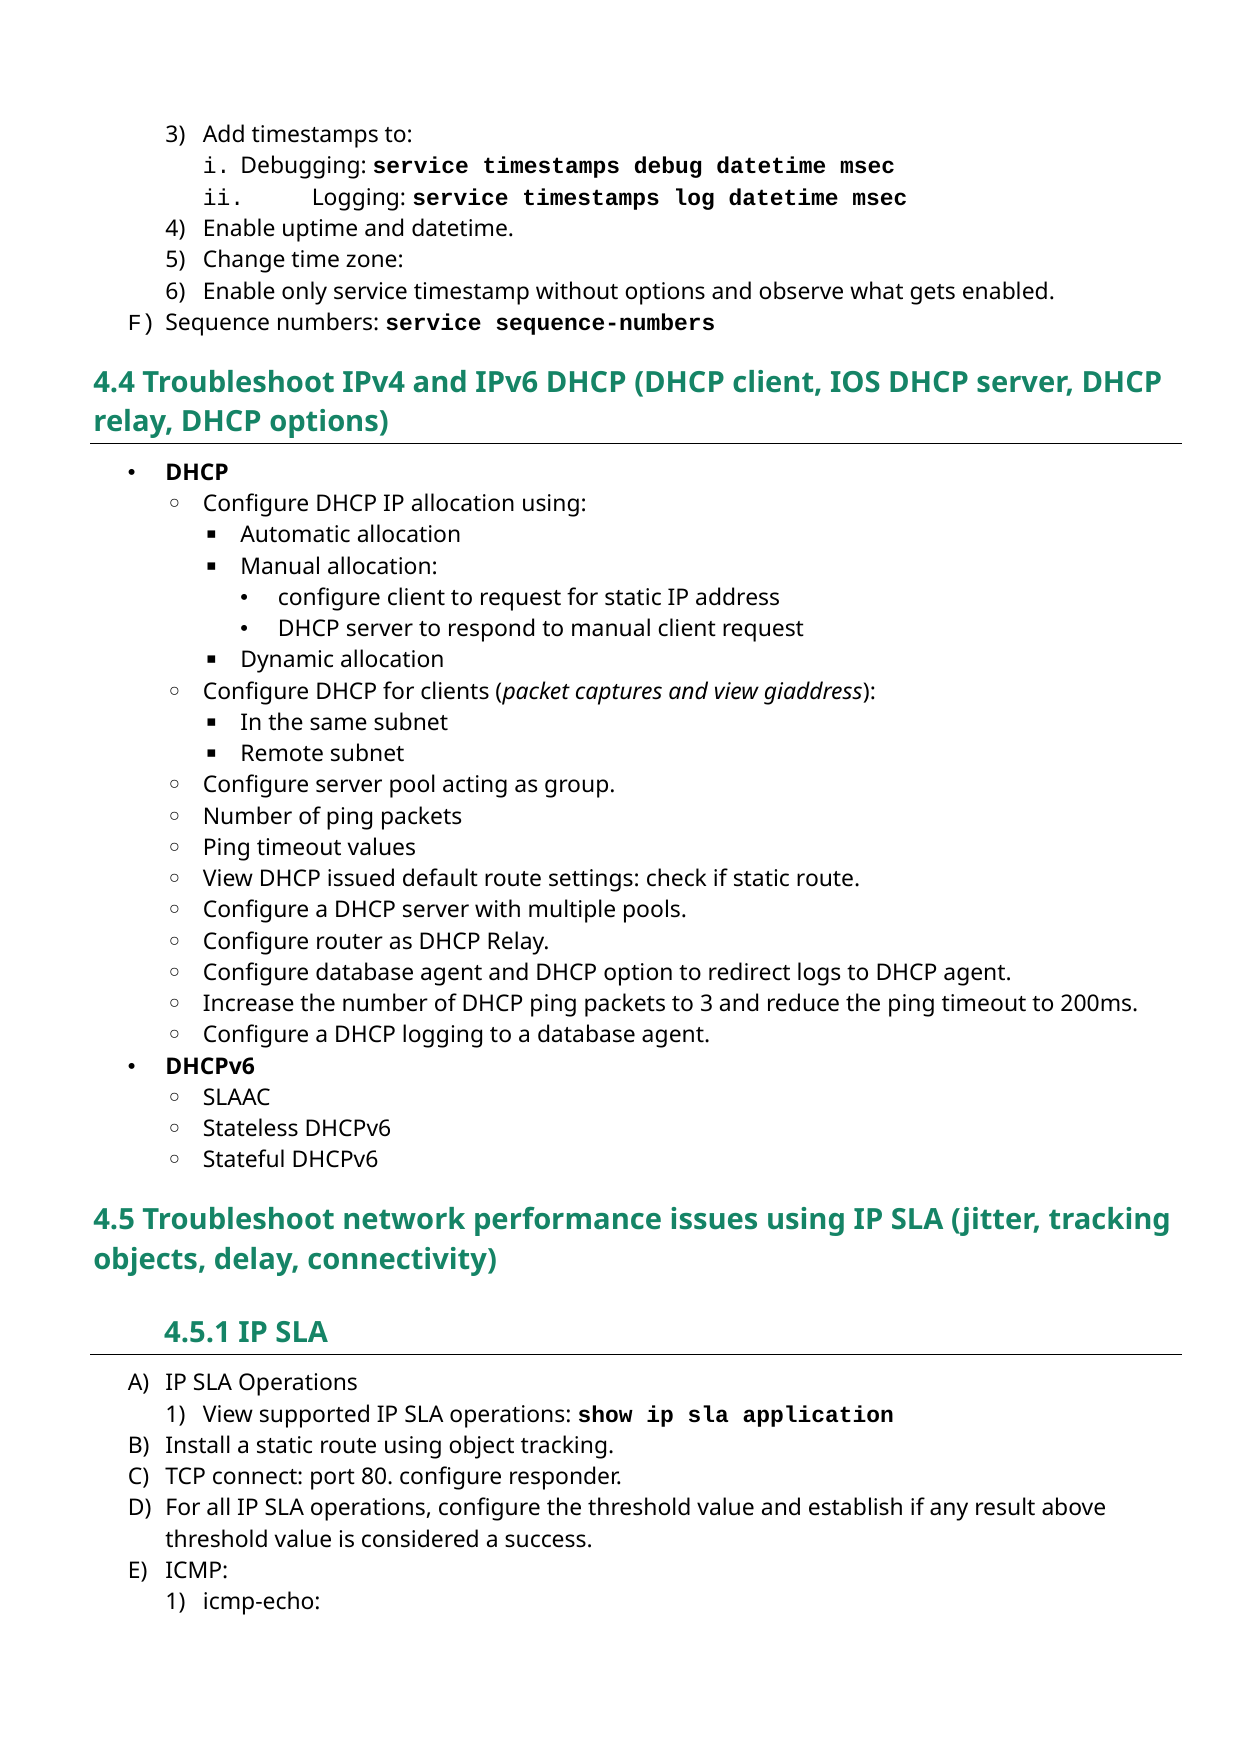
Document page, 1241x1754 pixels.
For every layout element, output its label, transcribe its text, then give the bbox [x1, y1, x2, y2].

list Configure a DHCP logging to a database agent. [165, 1018, 1182, 1049]
list Install a static route using object tracking. [128, 1429, 1182, 1460]
list Manual allocation: [203, 549, 1182, 581]
list Debugging: service timestamps debug datetime msec [203, 149, 1182, 181]
list Add timestamps to: [165, 118, 1182, 149]
list View DHCP issued default route settings: check if static route. [165, 862, 1182, 893]
list DHCPv6 [128, 1049, 1182, 1081]
list SLAAC [165, 1081, 1182, 1112]
list configure client to request for static IP address [240, 581, 1182, 612]
list Configure router as DHCP Relay. [165, 924, 1182, 956]
list Configure DHCP for clients (packet captures and view giaddress): [165, 674, 1182, 706]
list Automatic allocation [203, 518, 1182, 549]
list Dynamic allocation [203, 643, 1182, 674]
list Change time zone: [165, 243, 1182, 274]
list Configure a DHCP server with multiple pools. [165, 893, 1182, 924]
list IP SLA Operations [128, 1366, 1182, 1397]
list Number of ping packets [165, 799, 1182, 831]
list In the same subnet [203, 706, 1182, 737]
subtitle 4.5.1 IP SLA [90, 1308, 1182, 1354]
list Enable only service timestamp without options and observe what gets enabled. [165, 274, 1182, 306]
list View supported IP SLA operations: show ip sla application [165, 1397, 1182, 1429]
list Remote subnet [203, 737, 1182, 768]
list Stateless DHCPv6 [165, 1112, 1182, 1143]
list Ping timeout values [165, 831, 1182, 862]
list Sequence numbers: service sequence-numbers [128, 306, 1182, 337]
list Configure DHCP IP allocation using: [165, 487, 1182, 518]
list ICMP: [128, 1554, 1182, 1585]
list Enable uptime and datetime. [165, 212, 1182, 243]
list Configure database agent and DHCP option to redirect logs to DHCP agent. [165, 956, 1182, 987]
list Stateful DHCPv6 [165, 1143, 1182, 1174]
list Increase the number of DHCP ping packets to 3 and reduce the ping timeout to 200ms. [165, 987, 1182, 1018]
list Logging: service timestamps log datetime msec [203, 181, 1182, 212]
list TCP connect: port 80. configure responder. [128, 1460, 1182, 1491]
list icmp-echo: [165, 1585, 1182, 1616]
subtitle 4.4 Troubleshoot IPv4 and IPv6 DHCP (DHCP client, IOS DHCP server, DHCP relay, DHCP options) [90, 358, 1182, 443]
subtitle 4.5 Troubleshoot network performance issues using IP SLA (jitter, tracking objects, delay, connectivity) [90, 1195, 1182, 1278]
list For all IP SLA operations, configure the threshold value and establish if any result above threshold value is considered a success. [128, 1491, 1182, 1554]
list Configure server pool acting as group. [165, 768, 1182, 799]
list DHCP server to respond to manual client request [240, 612, 1182, 643]
list DHCP [128, 456, 1182, 487]
